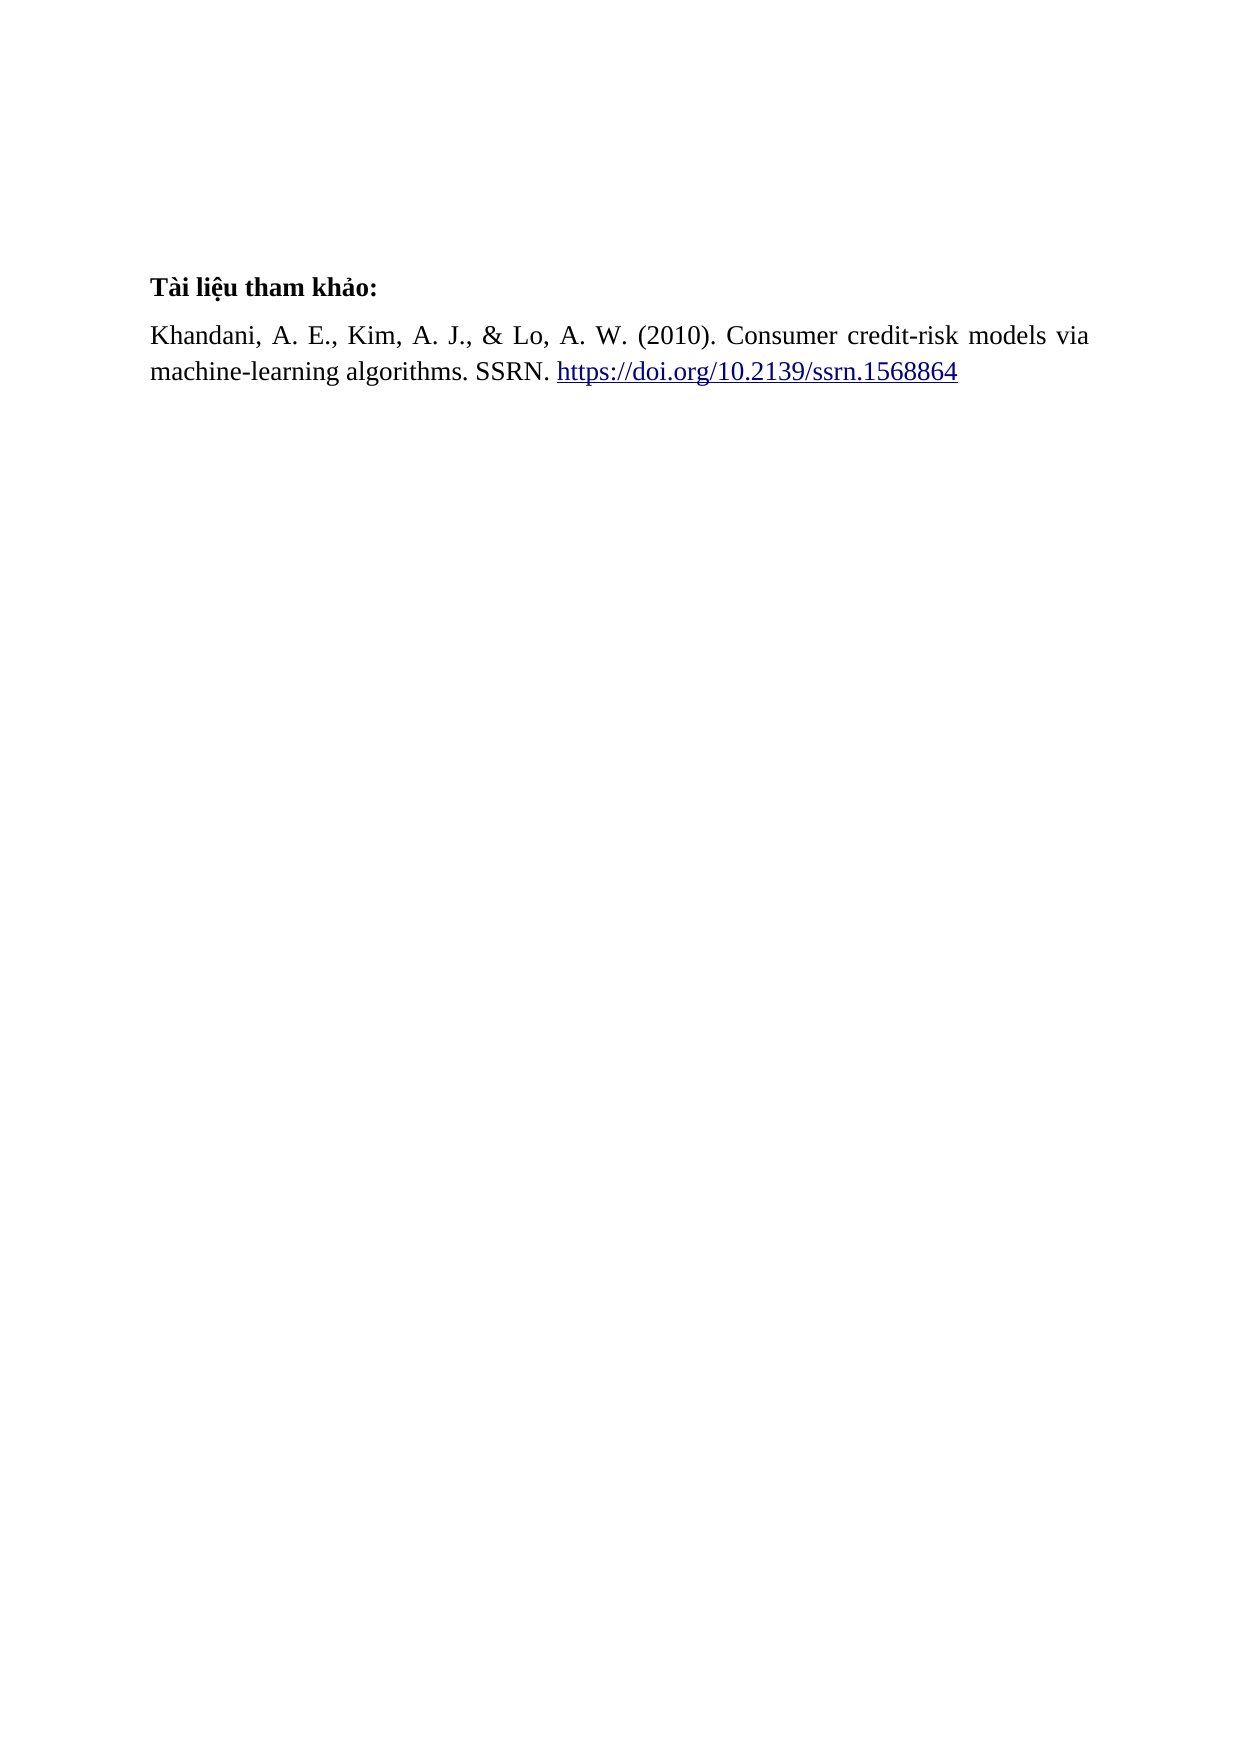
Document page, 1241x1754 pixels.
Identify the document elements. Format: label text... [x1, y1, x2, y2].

subtitle Tài liệu tham khảo: [150, 271, 1090, 302]
text Khandani, A. E., Kim, A. J., & Lo, A. W. (2010). Consumer credit-risk models via machine-learning algorithms. SSRN. https://doi.org/10.2139/ssrn.1568864 [150, 319, 1090, 386]
